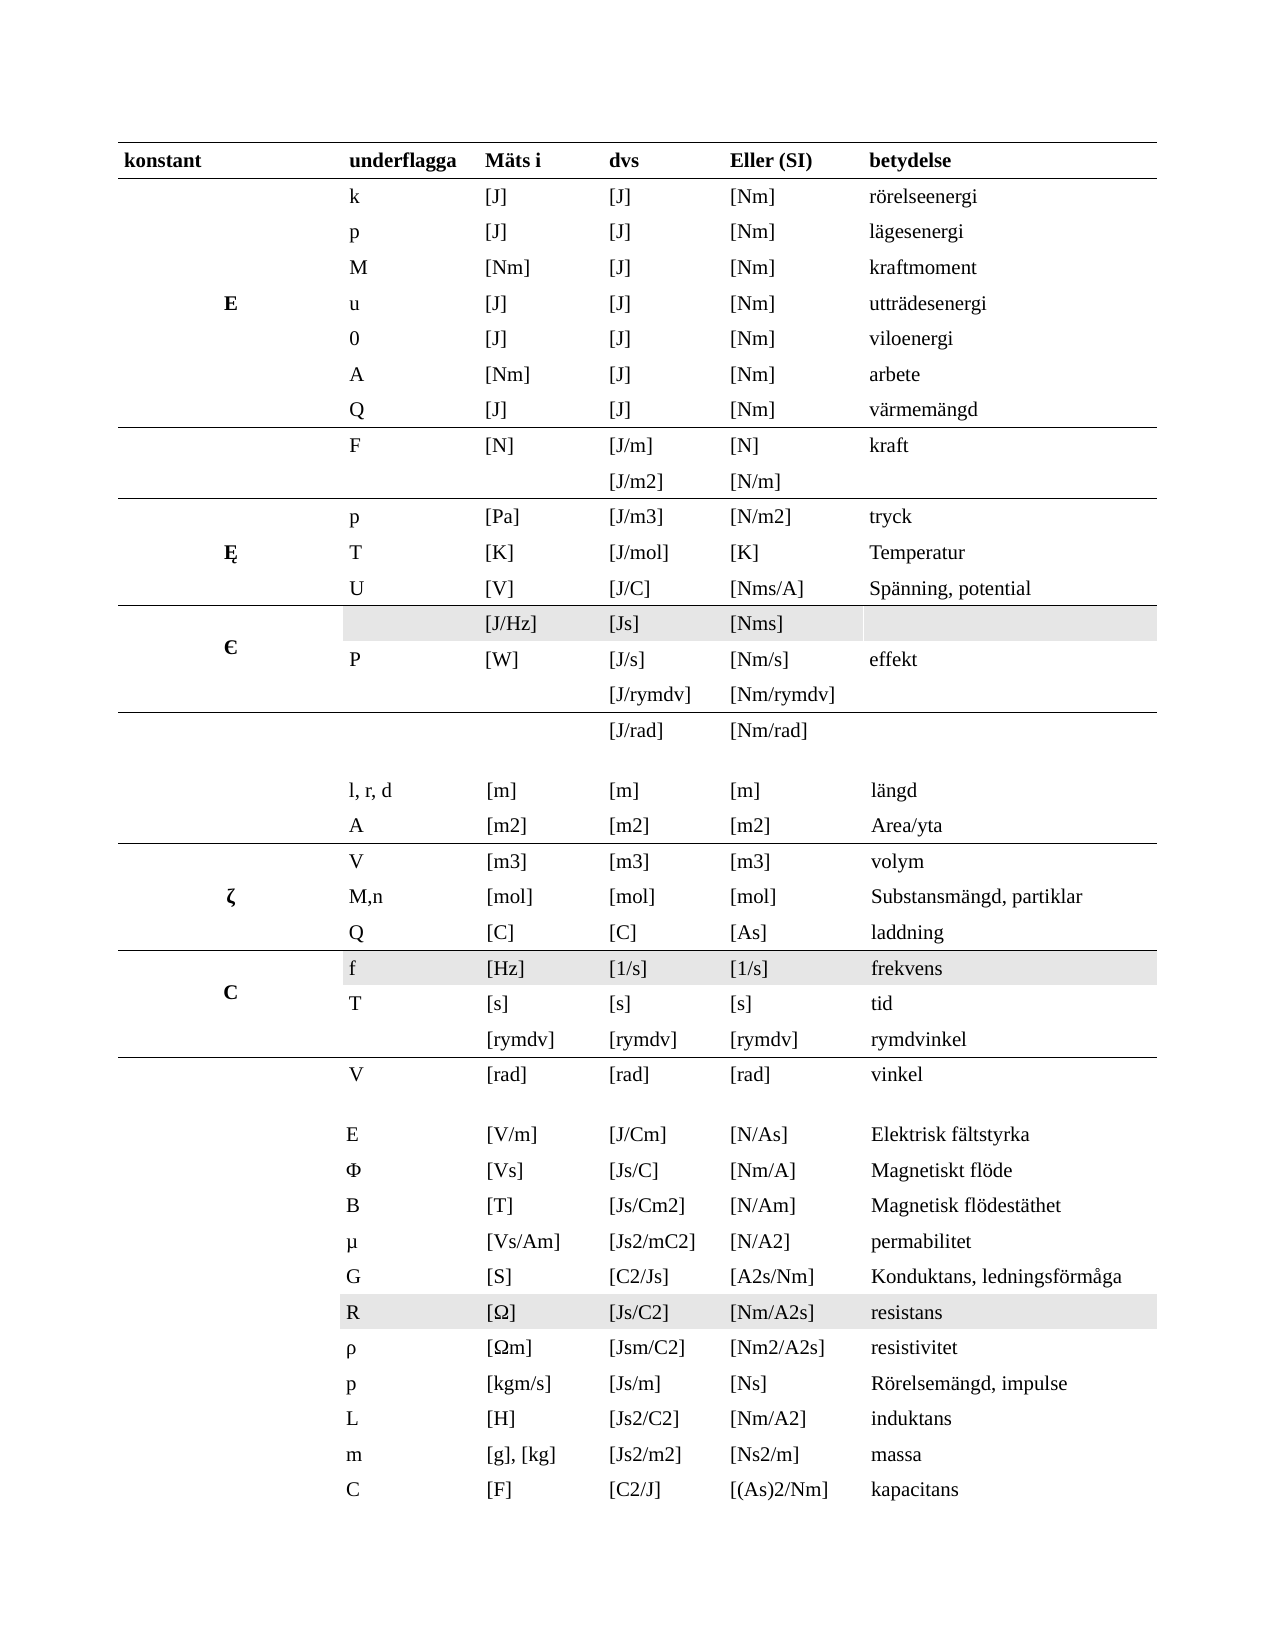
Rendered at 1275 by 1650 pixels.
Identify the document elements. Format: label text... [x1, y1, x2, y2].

table_cell [m3] [481, 844, 603, 878]
table_cell Ę [118, 499, 343, 605]
table_cell A [343, 807, 481, 843]
table_cell [Js/C2] [603, 1294, 724, 1329]
table_cell [J] [479, 179, 603, 213]
table_cell V [343, 844, 481, 878]
table_cell [mol] [603, 879, 724, 914]
table_cell [A2s/Nm] [724, 1258, 865, 1294]
table_cell [Js/Cm2] [603, 1187, 724, 1223]
table_cell [S] [481, 1258, 603, 1294]
table_cell [J] [479, 214, 603, 249]
table_cell [K] [724, 534, 863, 569]
table_cell [118, 1258, 340, 1294]
table_cell [J/rymdv] [603, 676, 724, 712]
table_cell tid [865, 985, 1157, 1021]
table_header betydelse [864, 143, 1157, 178]
table_cell [J/m2] [603, 463, 724, 498]
table_cell [J/mol] [603, 534, 724, 569]
table_header Е [340, 1116, 481, 1152]
table_cell C [118, 951, 343, 1057]
table_cell [C2/J] [603, 1471, 724, 1507]
table_cell [N/m] [724, 463, 863, 498]
table_cell [Js2/C2] [603, 1400, 724, 1436]
table_header [118, 772, 343, 807]
table_cell rymdvinkel [865, 1021, 1157, 1057]
table_cell [Pa] [479, 499, 603, 534]
table_cell [Nm/A2s] [724, 1294, 865, 1329]
table_cell [864, 606, 1157, 641]
table_cell P [343, 641, 479, 676]
table_cell [Js2/mC2] [603, 1223, 724, 1258]
table_cell [m2] [481, 807, 603, 843]
table_cell M [343, 249, 479, 285]
table_cell massa [865, 1436, 1157, 1471]
table_cell [118, 1187, 340, 1223]
table_cell frekvens [865, 951, 1157, 985]
table_cell A [343, 356, 479, 392]
table_header Eller (SI) [724, 143, 863, 178]
table_cell [118, 807, 343, 843]
table_cell [rymdv] [481, 1021, 603, 1057]
table_cell [Nm] [724, 214, 863, 249]
table_cell [118, 713, 343, 748]
table_cell L [340, 1400, 481, 1436]
table_cell Substansmängd, partiklar [865, 879, 1157, 914]
table_cell M,n [343, 879, 481, 914]
table_cell [J/C] [603, 570, 724, 605]
table_cell [J] [603, 214, 724, 249]
table_cell arbete [864, 356, 1157, 392]
table_cell [Js] [603, 606, 724, 641]
table_cell [118, 1400, 340, 1436]
table_cell [343, 1021, 481, 1057]
table_cell utträdesenergi [864, 285, 1157, 320]
table_cell [Nm] [724, 179, 863, 213]
table_cell [Nm] [724, 356, 863, 392]
table_cell Spänning, potential [864, 570, 1157, 605]
table_cell [479, 713, 603, 748]
table_cell [Nm] [724, 392, 863, 427]
table_cell [F] [481, 1471, 603, 1507]
table_cell [343, 713, 479, 748]
table_cell [864, 676, 1157, 712]
table_cell [Js/m] [603, 1365, 724, 1400]
table_cell F [343, 428, 479, 463]
table_cell [J] [603, 356, 724, 392]
table_header [N/As] [724, 1116, 865, 1152]
table_cell [mol] [481, 879, 603, 914]
table_cell [Js2/m2] [603, 1436, 724, 1471]
table_cell [C] [603, 914, 724, 950]
table_cell kraft [864, 428, 1157, 463]
table_cell vinkel [865, 1058, 1157, 1092]
table_cell E [118, 179, 343, 427]
table_cell [343, 606, 479, 641]
table_cell viloenergi [864, 320, 1157, 356]
table_cell 0 [343, 320, 479, 356]
table_cell [118, 1329, 340, 1365]
table_cell p [343, 499, 479, 534]
table_cell [343, 463, 479, 498]
table_cell laddning [865, 914, 1157, 950]
table_cell [Nm2/A2s] [724, 1329, 865, 1365]
table_cell tryck [864, 499, 1157, 534]
table_cell [N/A2] [724, 1223, 865, 1258]
table_cell Є [118, 606, 343, 712]
table_cell U [343, 570, 479, 605]
table_cell resistivitet [865, 1329, 1157, 1365]
table_cell volym [865, 844, 1157, 878]
table_cell Temperatur [864, 534, 1157, 569]
table_cell ζ [118, 844, 343, 950]
table_cell [rymdv] [603, 1021, 724, 1057]
table_cell lägesenergi [864, 214, 1157, 249]
table_cell induktans [865, 1400, 1157, 1436]
table_cell [Nm] [724, 320, 863, 356]
table_cell [rymdv] [724, 1021, 865, 1057]
table_cell [Nm] [479, 356, 603, 392]
table_cell [118, 1058, 343, 1092]
table_cell [118, 1436, 340, 1471]
table_header l, r, d [343, 772, 481, 807]
table_cell effekt [864, 641, 1157, 676]
table_cell Φ [340, 1152, 481, 1187]
table_header [m] [724, 772, 865, 807]
table_cell [J] [603, 285, 724, 320]
table_cell [C] [481, 914, 603, 950]
table_cell Q [343, 914, 481, 950]
table_cell [864, 463, 1157, 498]
table_cell [864, 713, 1157, 748]
table_header [V/m] [481, 1116, 603, 1152]
table_cell Rörelsemängd, impulse [865, 1365, 1157, 1400]
table_cell [Nm/s] [724, 641, 863, 676]
table_cell [T] [481, 1187, 603, 1223]
table_cell [K] [479, 534, 603, 569]
table_cell Q [343, 392, 479, 427]
table_cell [Vs/Am] [481, 1223, 603, 1258]
table_cell [J] [603, 320, 724, 356]
table_cell [Ns2/m] [724, 1436, 865, 1471]
table_cell kraftmoment [864, 249, 1157, 285]
table_cell V [343, 1058, 481, 1092]
table_header [m] [603, 772, 724, 807]
table_header konstant [118, 143, 343, 178]
table_cell [Hz] [481, 951, 603, 985]
table_cell Magnetisk flödestäthet [865, 1187, 1157, 1223]
table_header Elektrisk fältstyrka [865, 1116, 1157, 1152]
table_cell [J] [603, 179, 724, 213]
table_cell [1/s] [603, 951, 724, 985]
table_cell ρ [340, 1329, 481, 1365]
table_cell [Nm/A] [724, 1152, 865, 1187]
table_cell [rad] [481, 1058, 603, 1092]
table_cell resistans [865, 1294, 1157, 1329]
table_cell [118, 1365, 340, 1400]
table_cell [m3] [603, 844, 724, 878]
table_cell p [343, 214, 479, 249]
table_cell [s] [603, 985, 724, 1021]
table_cell [Nm/A2] [724, 1400, 865, 1436]
table_cell [J] [603, 249, 724, 285]
table_cell [J] [479, 392, 603, 427]
table_cell [479, 676, 603, 712]
table_cell µ [340, 1223, 481, 1258]
table_cell [rad] [724, 1058, 865, 1092]
table_cell k [343, 179, 479, 213]
table_cell [J] [479, 285, 603, 320]
table_cell [N] [724, 428, 863, 463]
table_header längd [865, 772, 1157, 807]
table_cell Magnetiskt flöde [865, 1152, 1157, 1187]
table_cell [C2/Js] [603, 1258, 724, 1294]
table_cell [N/Am] [724, 1187, 865, 1223]
table_cell [H] [481, 1400, 603, 1436]
table_cell [kgm/s] [481, 1365, 603, 1400]
table_cell [Ω] [481, 1294, 603, 1329]
table_cell [m2] [603, 807, 724, 843]
table_cell [s] [724, 985, 865, 1021]
table_cell [118, 1294, 340, 1329]
table_header [118, 1116, 340, 1152]
table_cell [Ns] [724, 1365, 865, 1400]
table_cell [479, 463, 603, 498]
table_cell [J/m] [603, 428, 724, 463]
table_cell [118, 1223, 340, 1258]
table_cell C [340, 1471, 481, 1507]
table_header dvs [603, 143, 724, 178]
table_cell permabilitet [865, 1223, 1157, 1258]
table_cell [W] [479, 641, 603, 676]
table_cell [N] [479, 428, 603, 463]
table_cell [Nms/A] [724, 570, 863, 605]
table_header [m] [481, 772, 603, 807]
table_cell kapacitans [865, 1471, 1157, 1507]
table_cell [118, 463, 343, 498]
table_cell [m2] [724, 807, 865, 843]
table_header underflagga [343, 143, 479, 178]
table_cell [Ωm] [481, 1329, 603, 1365]
table_cell [Nms] [724, 606, 863, 641]
table_cell [J] [603, 392, 724, 427]
table_cell Area/yta [865, 807, 1157, 843]
table_cell G [340, 1258, 481, 1294]
table_cell [J/rad] [603, 713, 724, 748]
table_cell [g], [kg] [481, 1436, 603, 1471]
table_cell [Jsm/C2] [603, 1329, 724, 1365]
table_cell [J] [479, 320, 603, 356]
table_cell u [343, 285, 479, 320]
table_cell [J/m3] [603, 499, 724, 534]
table_header [J/Cm] [603, 1116, 724, 1152]
table_cell [As] [724, 914, 865, 950]
table_cell p [340, 1365, 481, 1400]
table_cell värmemängd [864, 392, 1157, 427]
table_cell [118, 1152, 340, 1187]
table_cell [Nm] [724, 249, 863, 285]
table_cell [(As)2/Nm] [724, 1471, 865, 1507]
table_cell [J/Hz] [479, 606, 603, 641]
table_cell [N/m2] [724, 499, 863, 534]
table_cell [rad] [603, 1058, 724, 1092]
table_cell [J/s] [603, 641, 724, 676]
table_cell [Nm] [724, 285, 863, 320]
table_cell [Js/C] [603, 1152, 724, 1187]
table_cell [Nm/rymdv] [724, 676, 863, 712]
table_header Mäts i [479, 143, 603, 178]
table_cell T [343, 985, 481, 1021]
table_cell [s] [481, 985, 603, 1021]
table_cell [Nm/rad] [724, 713, 863, 748]
table_cell [Vs] [481, 1152, 603, 1187]
table_cell f [343, 951, 481, 985]
table_cell T [343, 534, 479, 569]
table_cell [Nm] [479, 249, 603, 285]
table_cell [mol] [724, 879, 865, 914]
table_cell rörelseenergi [864, 179, 1157, 213]
table_cell [V] [479, 570, 603, 605]
table_cell R [340, 1294, 481, 1329]
table_cell [118, 1471, 340, 1507]
table_cell m [340, 1436, 481, 1471]
table_cell Konduktans, ledningsförmåga [865, 1258, 1157, 1294]
table_cell [343, 676, 479, 712]
table_cell B [340, 1187, 481, 1223]
table_cell [1/s] [724, 951, 865, 985]
table_cell [118, 428, 343, 463]
table_cell [m3] [724, 844, 865, 878]
